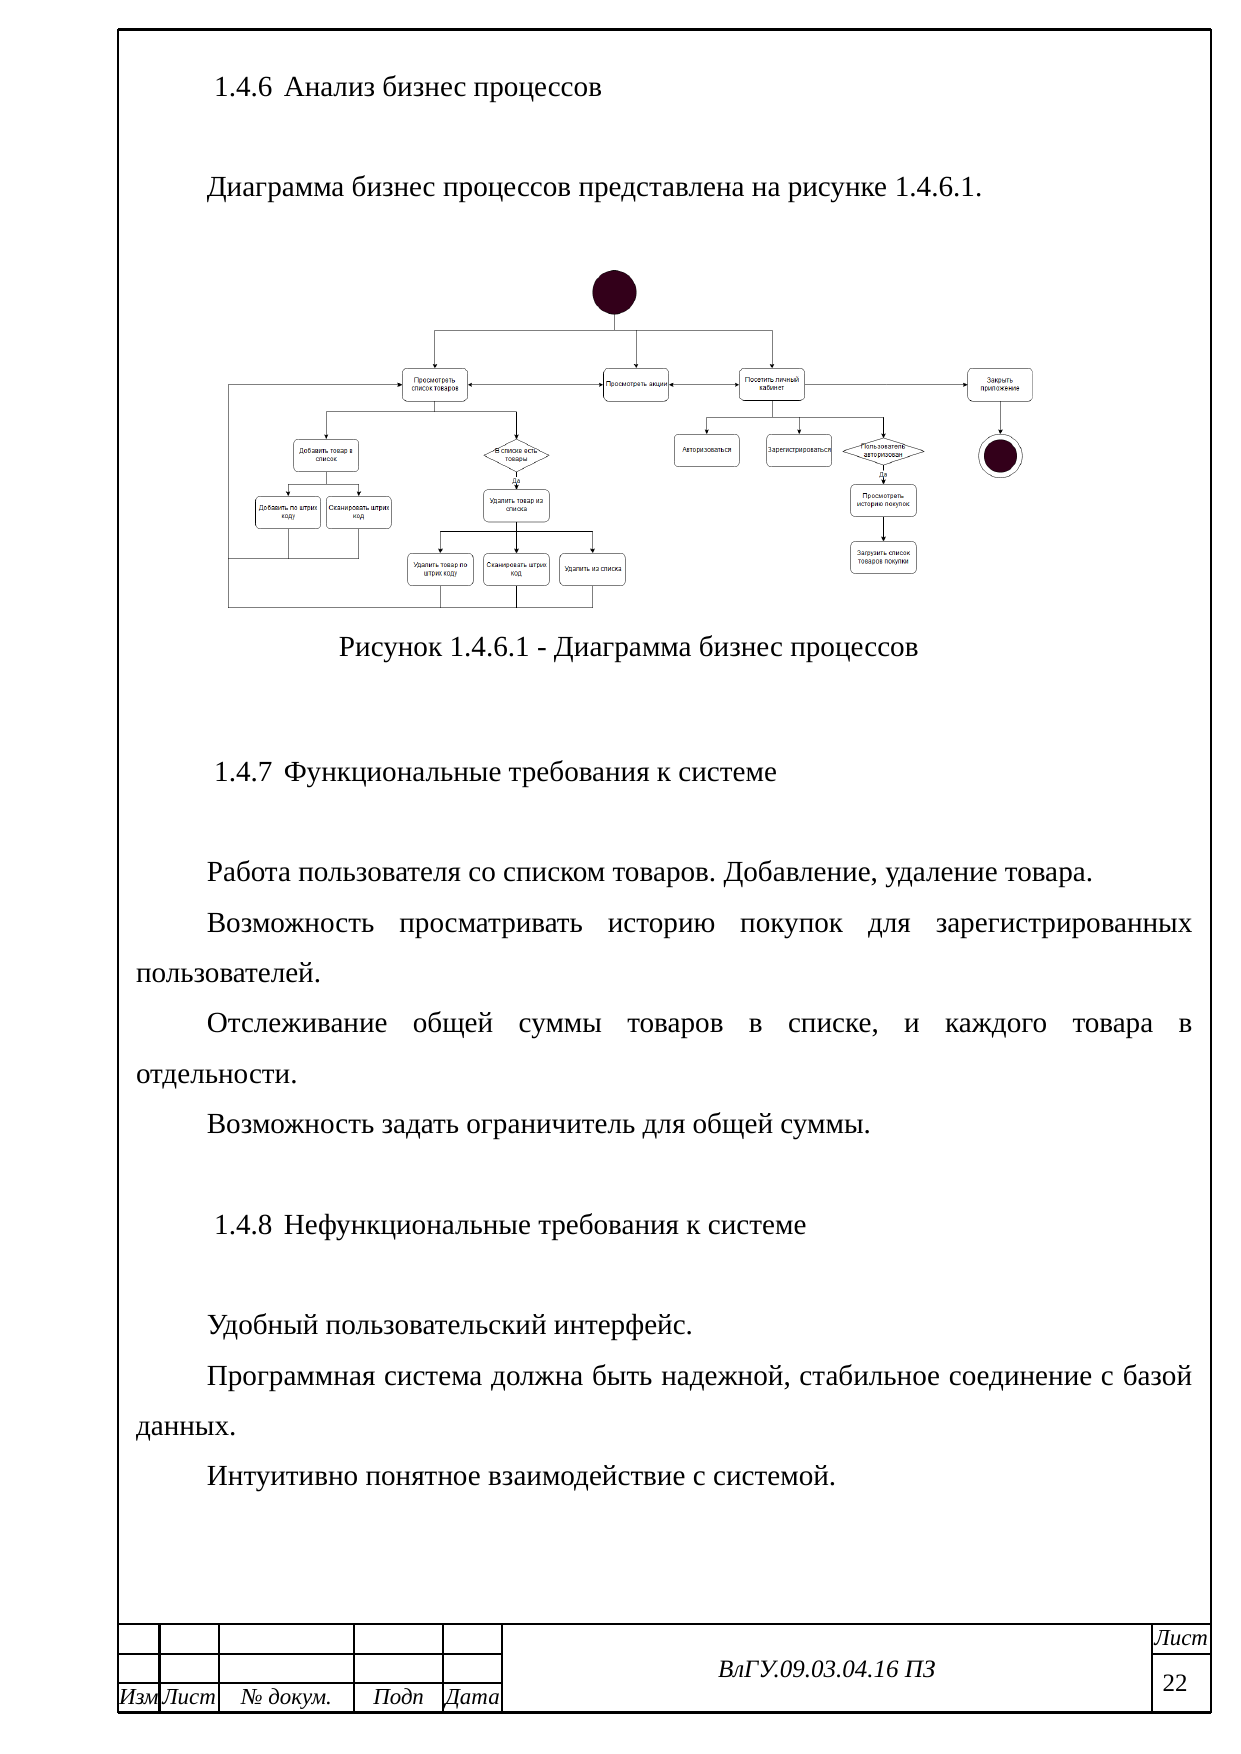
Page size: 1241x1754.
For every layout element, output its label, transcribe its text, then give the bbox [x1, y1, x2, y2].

text Интуитивно понятное взаимодействие с системой. [136, 1458, 1193, 1492]
text Удобный пользовательский интерфейс. [136, 1307, 1193, 1341]
subtitle Нефункциональные требования к системе [136, 1207, 1210, 1240]
text Программная система должна быть надежной, стабильное соединение с базой данных. [136, 1358, 1193, 1442]
text Возможность просматривать историю покупок для зарегистрированных пользователей. [136, 905, 1193, 989]
subtitle Анализ бизнес процессов [136, 69, 1210, 102]
text Возможность задать ограничитель для общей суммы. [136, 1106, 1193, 1140]
text Рисунок 1.4.6.1 - Диаграмма бизнес процессов [224, 612, 1033, 662]
text Работа пользователя со списком товаров. Добавление, удаление товара. [136, 854, 1193, 888]
picture [224, 270, 1033, 612]
subtitle Функциональные требования к системе [136, 754, 1210, 787]
text Диаграмма бизнес процессов представлена на рисунке 1.4.6.1. [136, 169, 1193, 203]
text Отслеживание общей суммы товаров в списке, и каждого товара в отдельности. [136, 1006, 1193, 1089]
